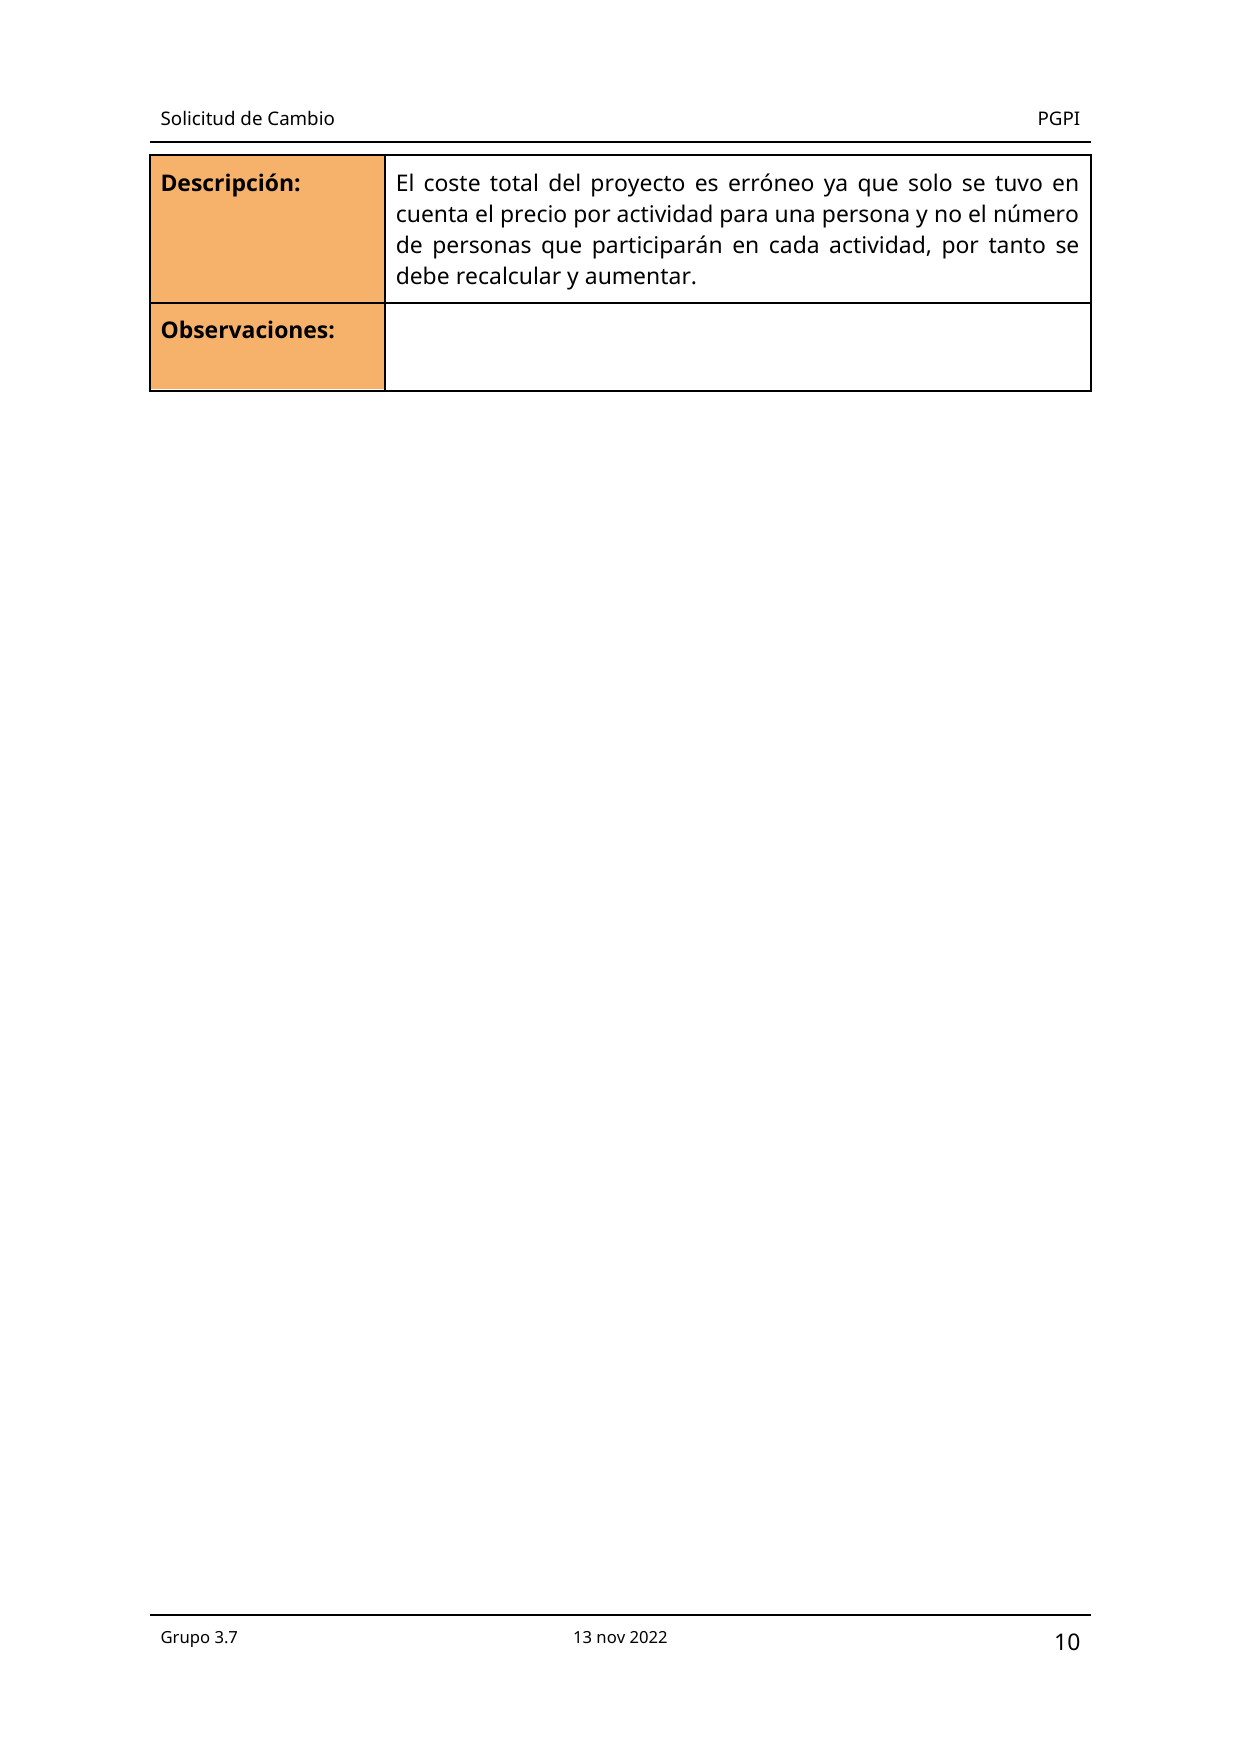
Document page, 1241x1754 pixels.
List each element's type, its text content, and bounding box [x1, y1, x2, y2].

table_cell Descripción: [151, 156, 384, 302]
table_cell Observaciones: [151, 304, 384, 389]
table_cell [386, 304, 1090, 389]
table_cell El coste total del proyecto es erróneo ya que solo se tuvo en cuenta el precio por actividad para una persona y no el número de personas que participarán en cada actividad, por tanto se debe recalcular y aumentar. [386, 156, 1090, 302]
